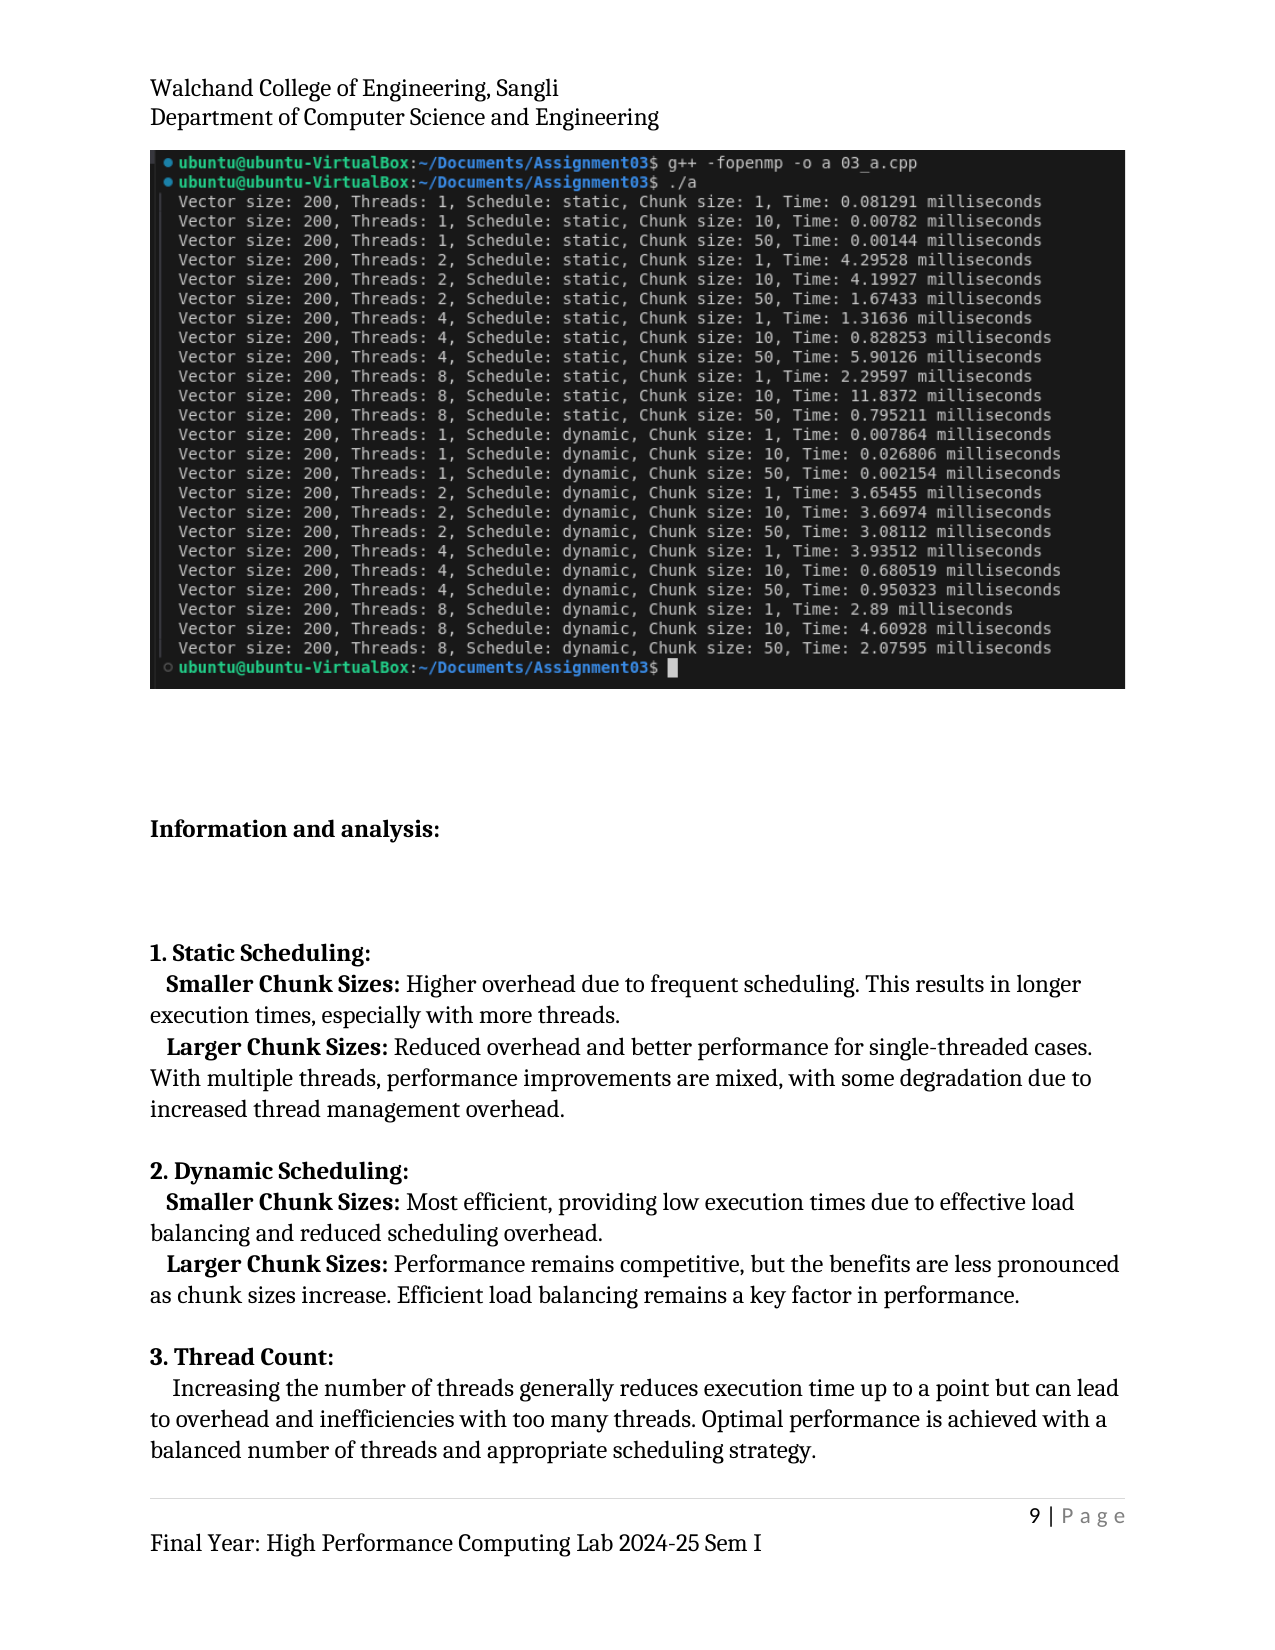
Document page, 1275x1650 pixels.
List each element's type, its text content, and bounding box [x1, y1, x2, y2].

text 1. Static Scheduling: [150, 939, 1125, 968]
text Smaller Chunk Sizes: Most efficient, providing low execution times due to effective load balancing and reduced scheduling overhead. [150, 1188, 1125, 1247]
text 2. Dynamic Scheduling: [150, 1157, 1125, 1185]
text Smaller Chunk Sizes: Higher overhead due to frequent scheduling. This results in longer execution times, especially with more threads. [150, 970, 1125, 1030]
text Larger Chunk Sizes: Reduced overhead and better performance for single-threaded cases. With multiple threads, performance improvements are mixed, with some degradation due to increased thread management overhead. [150, 1032, 1125, 1123]
text Information and analysis: [150, 815, 1125, 844]
picture [150, 150, 1125, 689]
text 3. Thread Count: [150, 1343, 1125, 1372]
text Larger Chunk Sizes: Performance remains competitive, but the benefits are less pronounced as chunk sizes increase. Efficient load balancing remains a key factor in performance. [150, 1250, 1125, 1309]
text Increasing the number of threads generally reduces execution time up to a point but can lead to overhead and inefficiencies with too many threads. Optimal performance is achieved with a balanced number of threads and appropriate scheduling strategy. [150, 1374, 1125, 1465]
